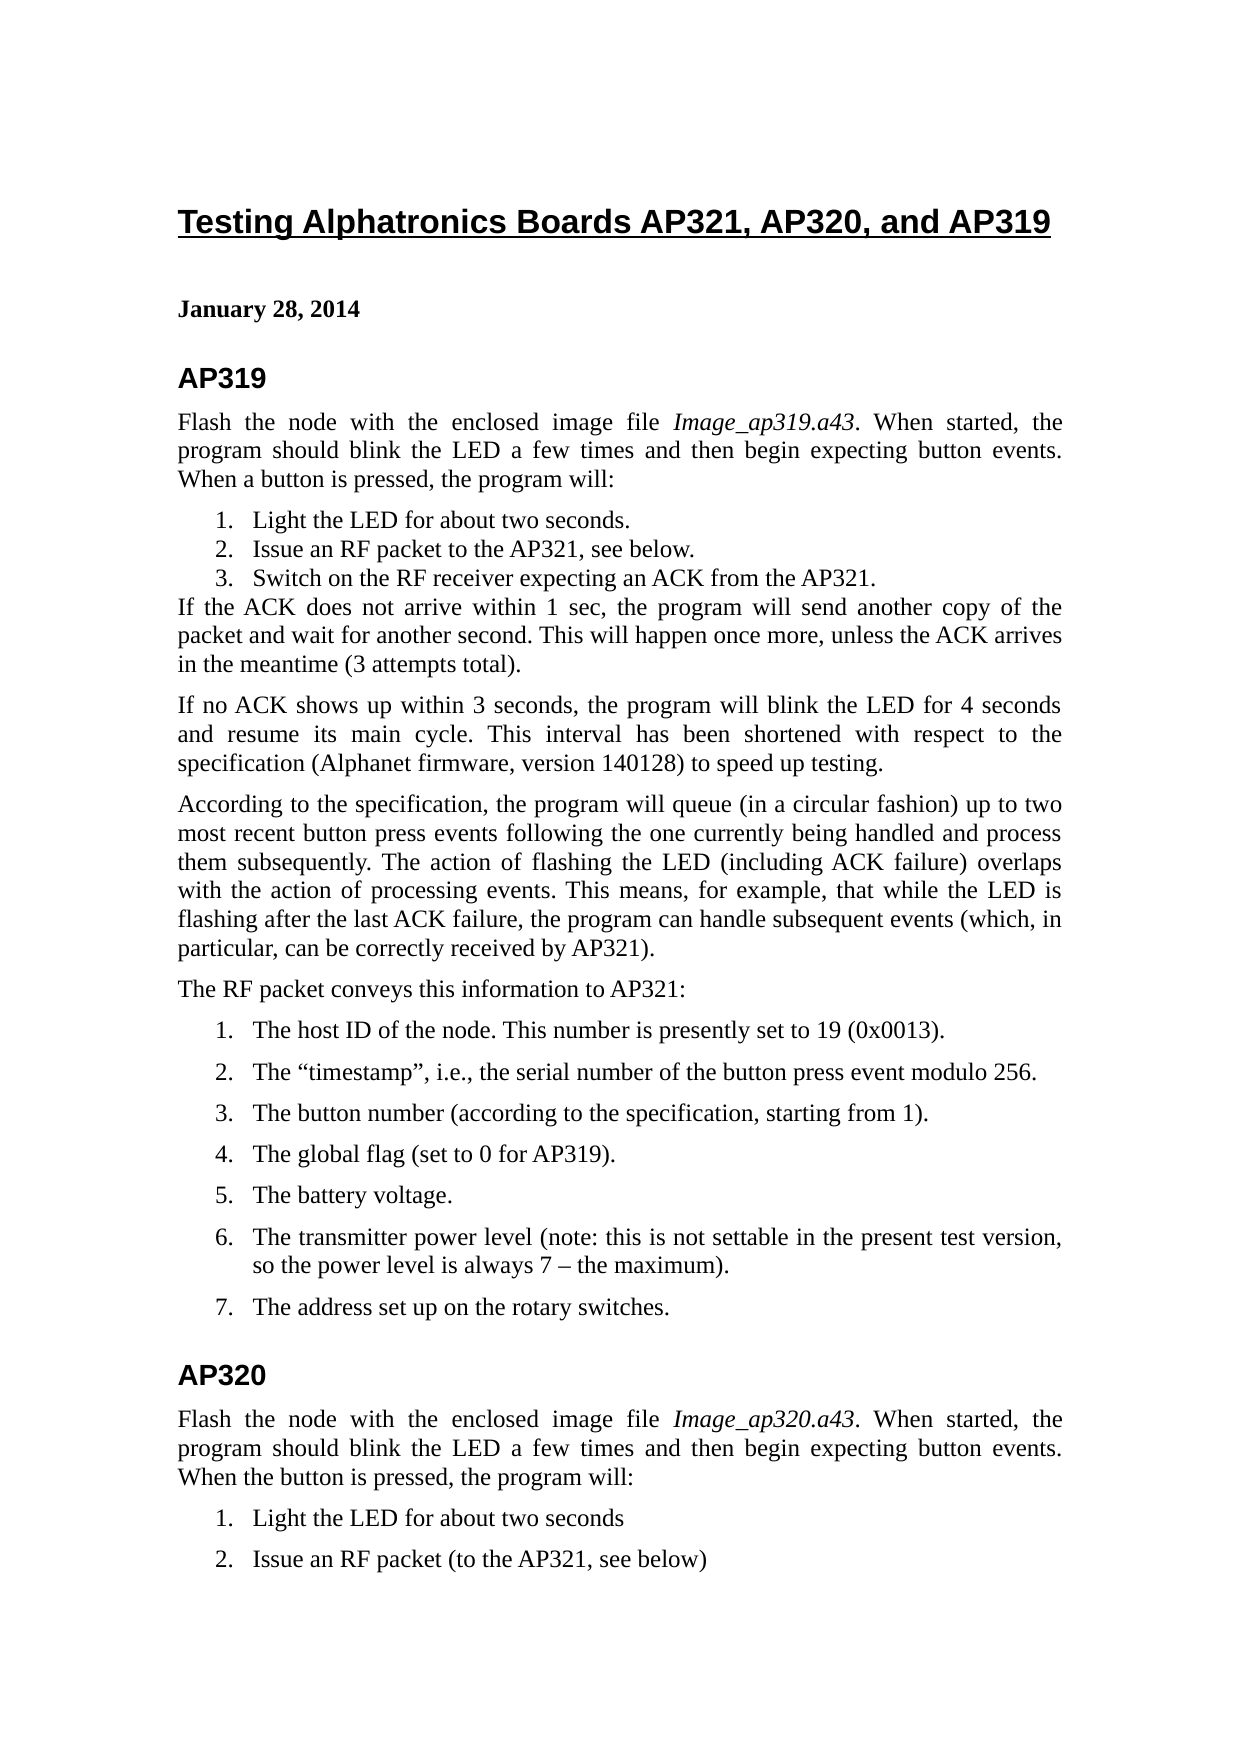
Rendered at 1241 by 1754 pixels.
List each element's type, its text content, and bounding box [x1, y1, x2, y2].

subtitle AP320 [177, 1358, 1063, 1392]
list The global flag (set to 0 for AP319). [215, 1139, 1063, 1168]
list Light the LED for about two seconds. [215, 506, 1063, 534]
text According to the specification, the program will queue (in a circular fashion) up to two most recent button press events following the one currently being handled and process them subsequently. The action of flashing the LED (including ACK failure) overlaps with the action of processing events. This means, for example, that while the LED is flashing after the last ACK failure, the program can handle subsequent events (which, in particular, can be correctly received by AP321). [177, 789, 1063, 962]
text If no ACK shows up within 3 seconds, the program will blink the LED for 4 seconds and resume its main cycle. This interval has been shortened with respect to the specification (Alphanet firmware, version 140128) to speed up testing. [177, 691, 1063, 777]
subtitle AP319 [177, 361, 1063, 394]
text The RF packet conveys this information to AP321: [177, 974, 1063, 1003]
subtitle Testing Alphatronics Boards AP321, AP320, and AP319 [177, 202, 1063, 241]
list The host ID of the node. This number is presently set to 19 (0x0013). [215, 1016, 1063, 1044]
list The address set up on the rotary switches. [215, 1292, 1063, 1321]
text If the ACK does not arrive within 1 sec, the program will send another copy of the packet and wait for another second. This will happen once more, unless the ACK arrives in the meantime (3 attempts total). [177, 592, 1063, 678]
list Switch on the RF receiver expecting an ACK from the AP321. [215, 563, 1063, 592]
text Flash the node with the enclosed image file Image_ap320.a43. When started, the program should blink the LED a few times and then begin expecting button events. When the button is pressed, the program will: [177, 1404, 1063, 1490]
list The transmitter power level (note: this is not settable in the present test version, so the power level is always 7 – the maximum). [215, 1222, 1063, 1279]
text Flash the node with the enclosed image file Image_ap319.a43. When started, the program should blink the LED a few times and then begin expecting button events. When a button is pressed, the program will: [177, 407, 1063, 493]
list Issue an RF packet to the AP321, see below. [215, 534, 1063, 563]
list The button number (according to the specification, starting from 1). [215, 1098, 1063, 1127]
list The “timestamp”, i.e., the serial number of the button press event modulo 256. [215, 1057, 1063, 1086]
list The battery voltage. [215, 1181, 1063, 1209]
list Issue an RF packet (to the AP321, see below) [215, 1544, 1063, 1573]
list Light the LED for about two seconds [215, 1503, 1063, 1532]
text January 28, 2014 [177, 294, 1063, 323]
